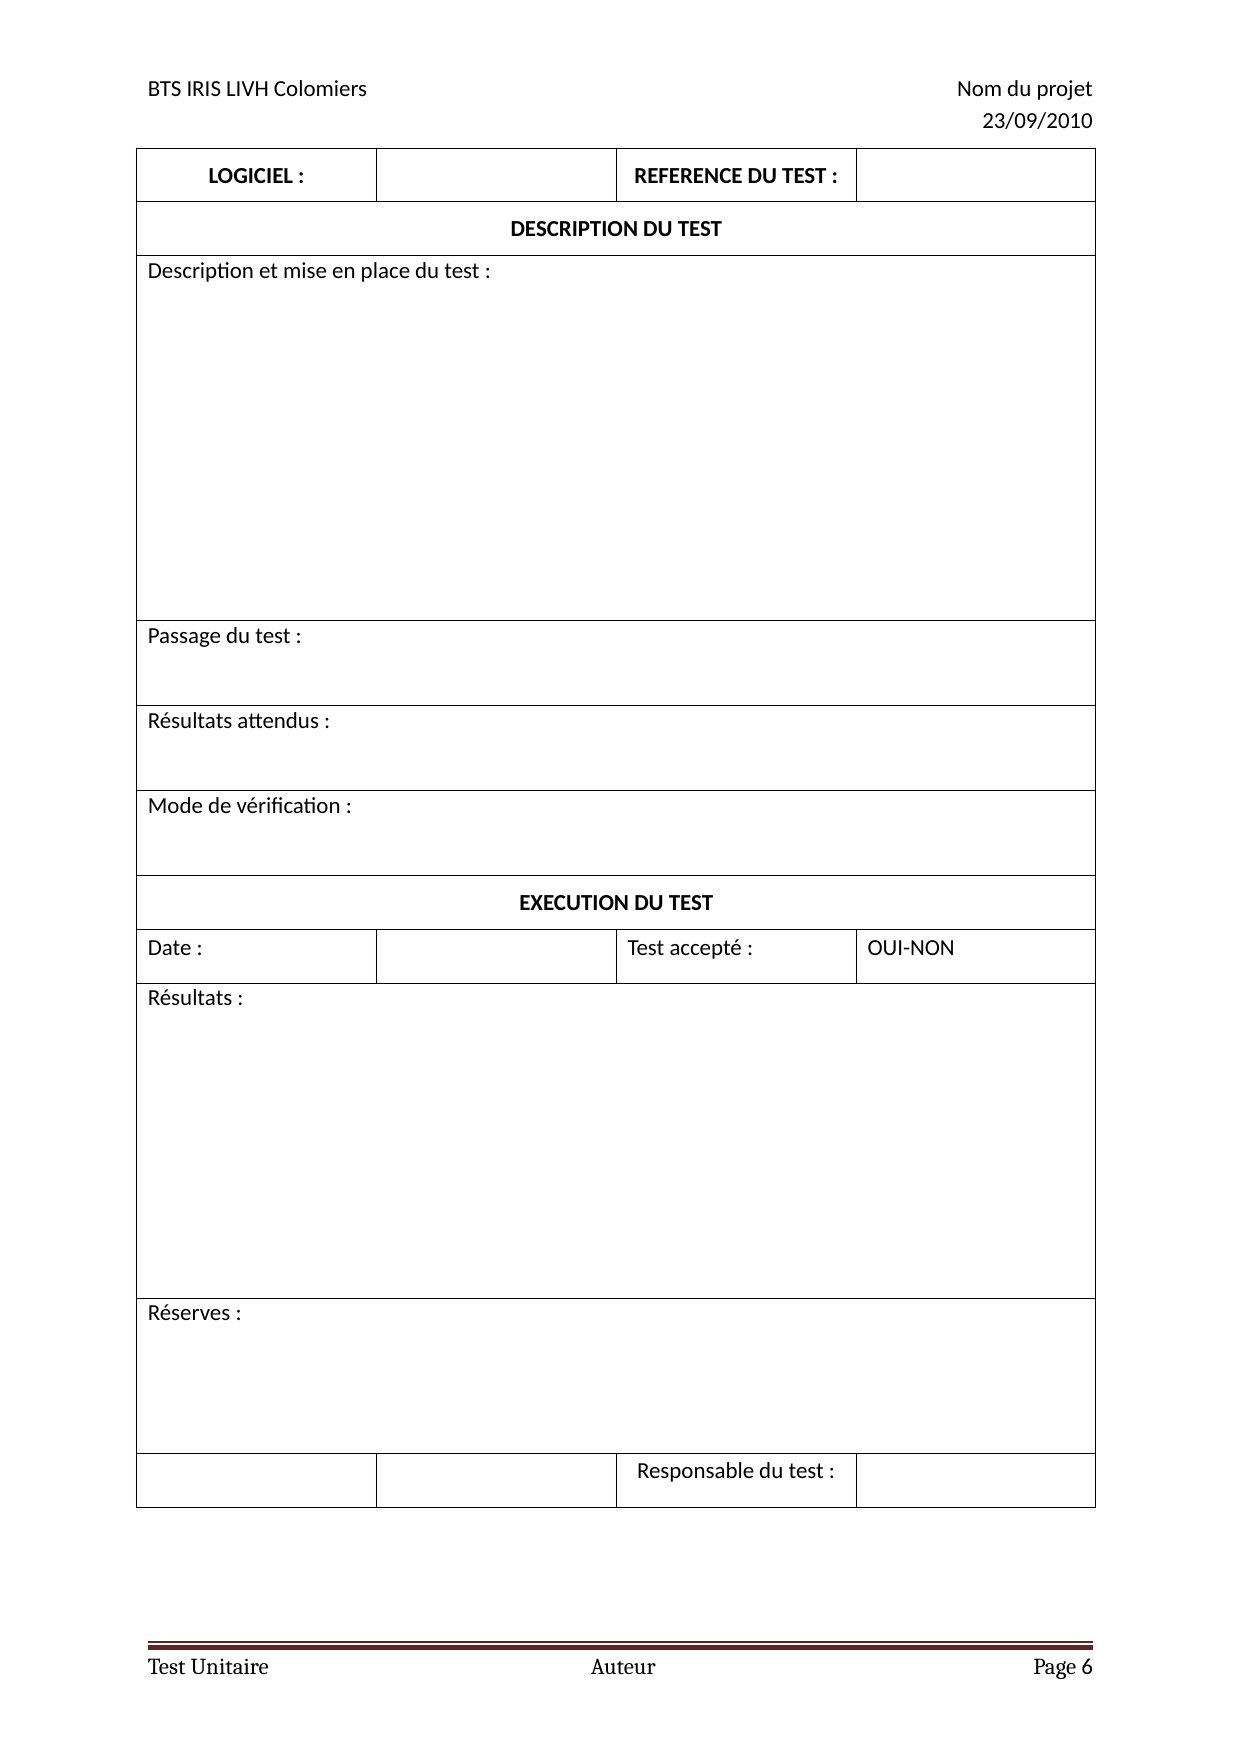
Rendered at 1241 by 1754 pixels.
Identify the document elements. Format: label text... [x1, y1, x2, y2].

table_cell [377, 1454, 616, 1507]
table_cell [137, 1454, 376, 1507]
table_header [377, 149, 616, 201]
table_cell Résultats attendus : [137, 706, 1095, 790]
table_cell Résultats : [137, 984, 1095, 1297]
table_cell Mode de vérification : [137, 791, 1095, 875]
table_cell Réserves : [137, 1299, 1095, 1453]
table_cell [377, 930, 616, 982]
table_cell [857, 1454, 1095, 1507]
table_cell OUI-NON [857, 930, 1095, 982]
table_cell Date : [137, 930, 376, 982]
table_cell Responsable du test : [617, 1454, 856, 1507]
table_header REFERENCE DU TEST : [617, 149, 856, 201]
table_cell Test accepté : [617, 930, 856, 982]
table_header LOGICIEL : [137, 149, 376, 201]
table_cell EXECUTION DU TEST [137, 876, 1095, 929]
table_cell Description et mise en place du test : [137, 256, 1095, 620]
table_cell DESCRIPTION DU TEST [137, 202, 1095, 255]
table_header [857, 149, 1095, 201]
table_cell Passage du test : [137, 621, 1095, 705]
